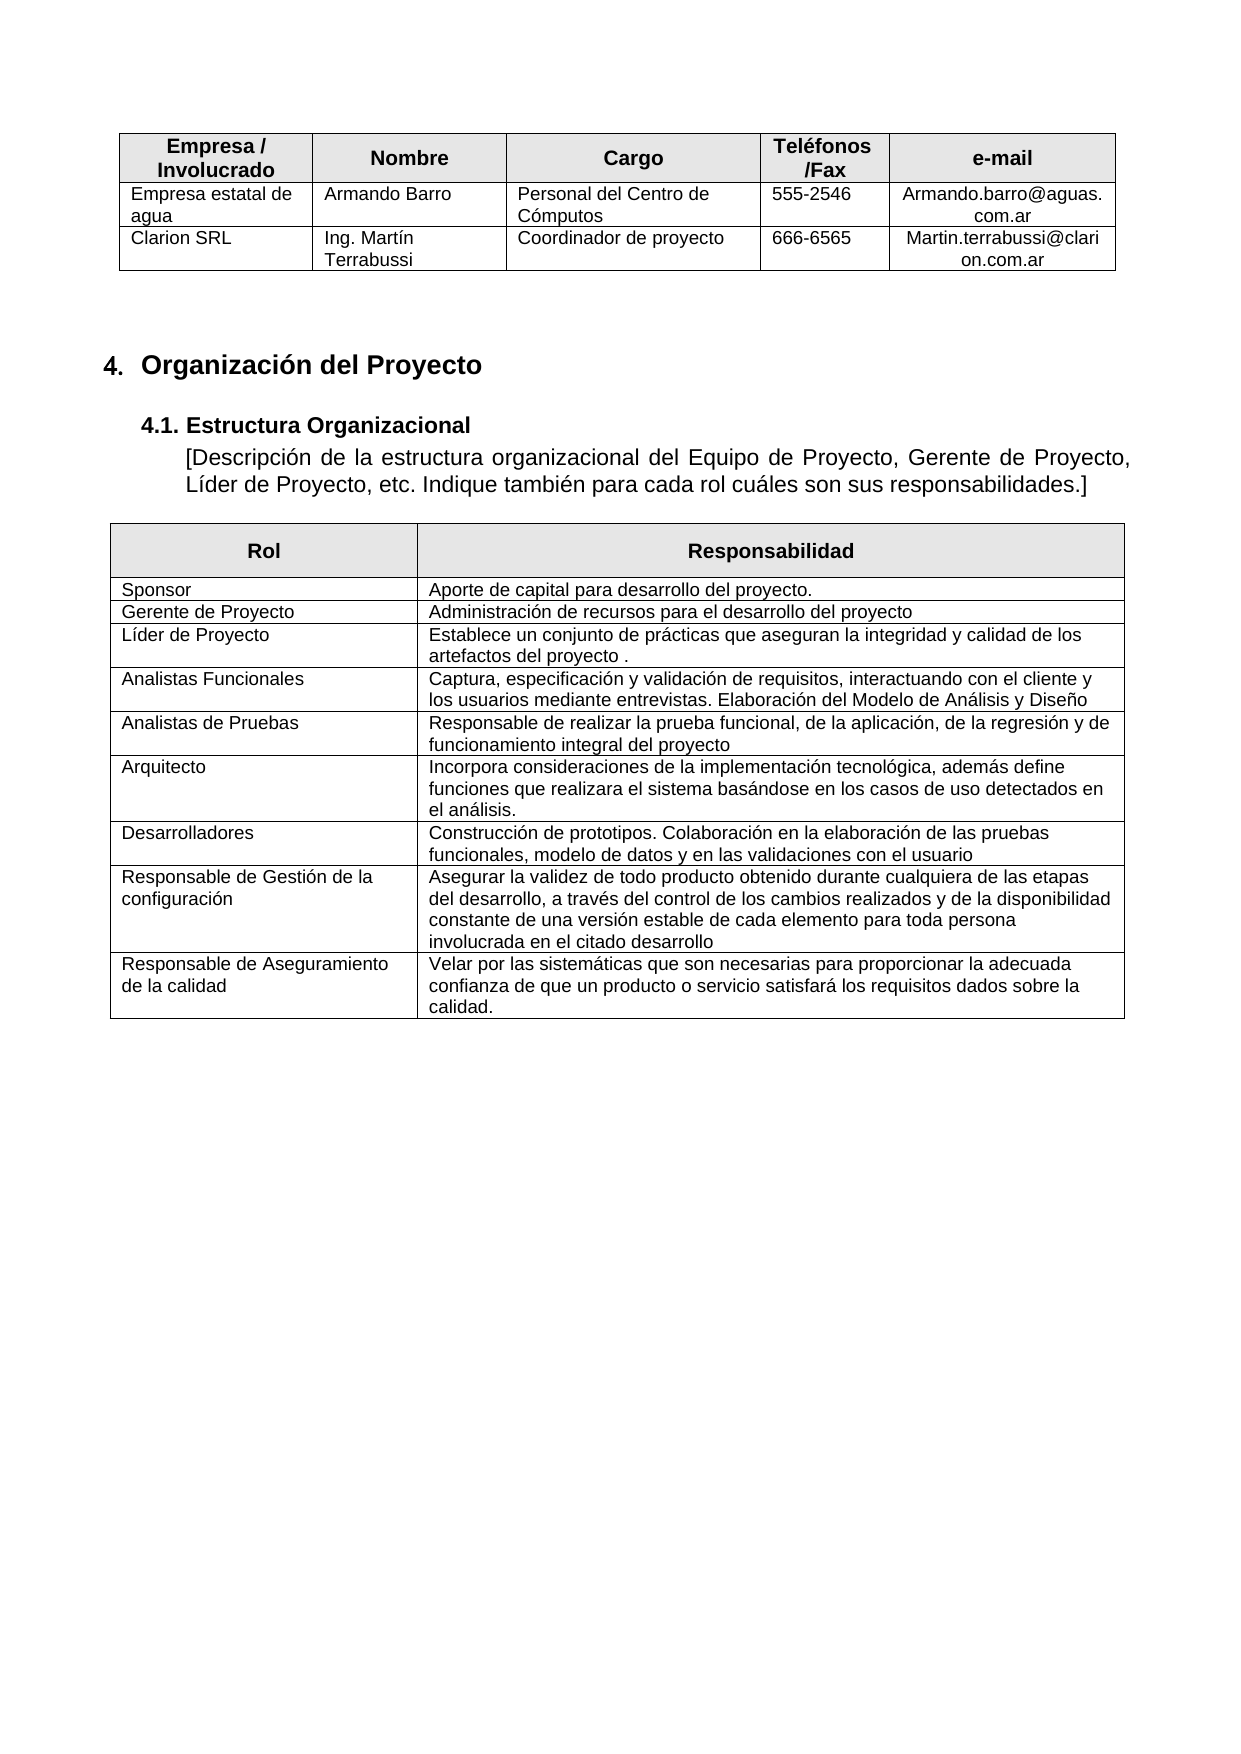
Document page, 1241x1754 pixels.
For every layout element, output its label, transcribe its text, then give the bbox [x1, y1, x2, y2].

table_cell Sponsor [111, 578, 417, 600]
table_header Empresa / Involucrado [120, 134, 312, 182]
table_cell Coordinador de proyecto [507, 227, 760, 270]
table_cell Arquitecto [111, 756, 417, 821]
table_cell Gerente de Proyecto [111, 601, 417, 622]
table_header Cargo [507, 134, 760, 182]
table_cell 555-2546 [761, 183, 889, 226]
table_cell Aporte de capital para desarrollo del proyecto. [418, 578, 1124, 600]
table_cell 666-6565 [761, 227, 889, 270]
table_cell Ing. Martín Terrabussi [313, 227, 506, 270]
table_cell Clarion SRL [120, 227, 312, 270]
table_header Teléfonos /Fax [761, 134, 889, 182]
table_cell Analistas de Pruebas [111, 712, 417, 755]
table_cell Responsable de realizar la prueba funcional, de la aplicación, de la regresión y de funcionamiento integral del proyecto [418, 712, 1124, 755]
subtitle Estructura Organizacional [141, 412, 1131, 438]
table_cell Asegurar la validez de todo producto obtenido durante cualquiera de las etapas del desarrollo, a través del control de los cambios realizados y de la disponibilidad constante de una versión estable de cada elemento para toda persona involucrada en el citado desarrollo [418, 866, 1124, 952]
text [Descripción de la estructura organizacional del Equipo de Proyecto, Gerente de Proyecto, Líder de Proyecto, etc. Indique también para cada rol cuáles son sus responsabilidades.] [185, 444, 1131, 497]
table_cell Captura, especificación y validación de requisitos, interactuando con el cliente y los usuarios mediante entrevistas. Elaboración del Modelo de Análisis y Diseño [418, 668, 1124, 711]
subtitle Organización del Proyecto [103, 349, 1131, 380]
table_header e-mail [890, 134, 1115, 182]
table_cell Responsable de Gestión de la configuración [111, 866, 417, 952]
table_cell Líder de Proyecto [111, 624, 417, 667]
table_cell Desarrolladores [111, 822, 417, 865]
table_cell Construcción de prototipos. Colaboración en la elaboración de las pruebas funcionales, modelo de datos y en las validaciones con el usuario [418, 822, 1124, 865]
table_cell Personal del Centro de Cómputos [507, 183, 760, 226]
table_cell Analistas Funcionales [111, 668, 417, 711]
table_cell Establece un conjunto de prácticas que aseguran la integridad y calidad de los artefactos del proyecto . [418, 624, 1124, 667]
table_header Responsabilidad [418, 524, 1124, 577]
table_header Rol [111, 524, 417, 577]
table_cell Empresa estatal de agua [120, 183, 312, 226]
table_cell Martin.terrabussi@clarion.com.ar [890, 227, 1115, 270]
table_cell Velar por las sistemáticas que son necesarias para proporcionar la adecuada confianza de que un producto o servicio satisfará los requisitos dados sobre la calidad. [418, 953, 1124, 1018]
table_header Nombre [313, 134, 506, 182]
table_cell Armando.barro@aguas.com.ar [890, 183, 1115, 226]
table_cell Administración de recursos para el desarrollo del proyecto [418, 601, 1124, 622]
table_cell Armando Barro [313, 183, 506, 226]
table_cell Responsable de Aseguramiento de la calidad [111, 953, 417, 1018]
table_cell Incorpora consideraciones de la implementación tecnológica, además define funciones que realizara el sistema basándose en los casos de uso detectados en el análisis. [418, 756, 1124, 821]
